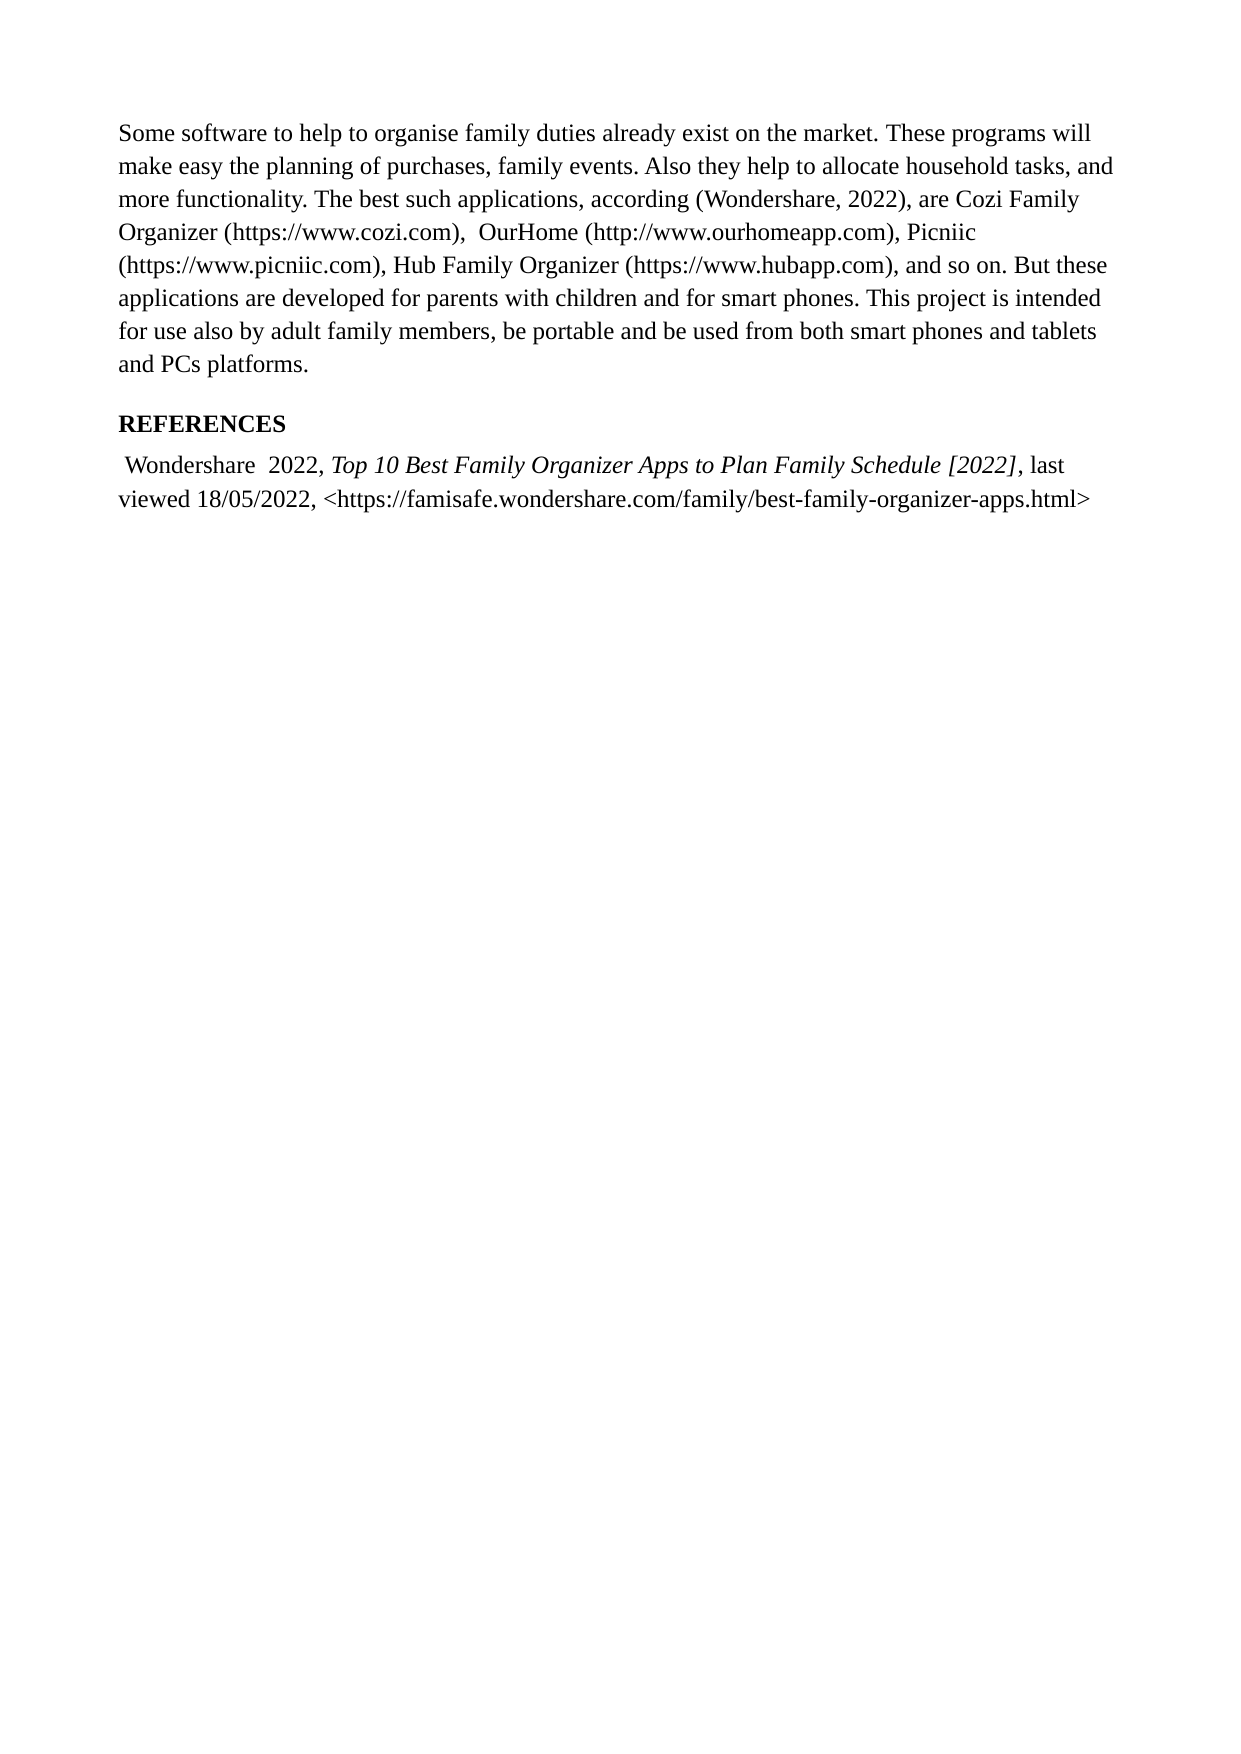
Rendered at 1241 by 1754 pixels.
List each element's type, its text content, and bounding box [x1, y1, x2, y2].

text Wondershare 2022, Top 10 Best Family Organizer Apps to Plan Family Schedule [2022], last viewed 18/05/2022, <https://famisafe.wondershare.com/family/best-family-organizer-apps.html> [118, 451, 1122, 512]
text Some software to help to organise family duties already exist on the market. These programs will make easy the planning of purchases, family events. Also they help to allocate household tasks, and more functionality. The best such applications, according (Wondershare, 2022), are Cozi Family Organizer (https://www.cozi.com), OurHome (http://www.ourhomeapp.com), Picniic (https://www.picniic.com), Hub Family Organizer (https://www.hubapp.com), and so on. But these applications are developed for parents with children and for smart phones. This project is intended for use also by adult family members, be portable and be used from both smart phones and tablets and PCs platforms. [118, 118, 1122, 378]
subtitle REFERENCES [118, 409, 1122, 438]
